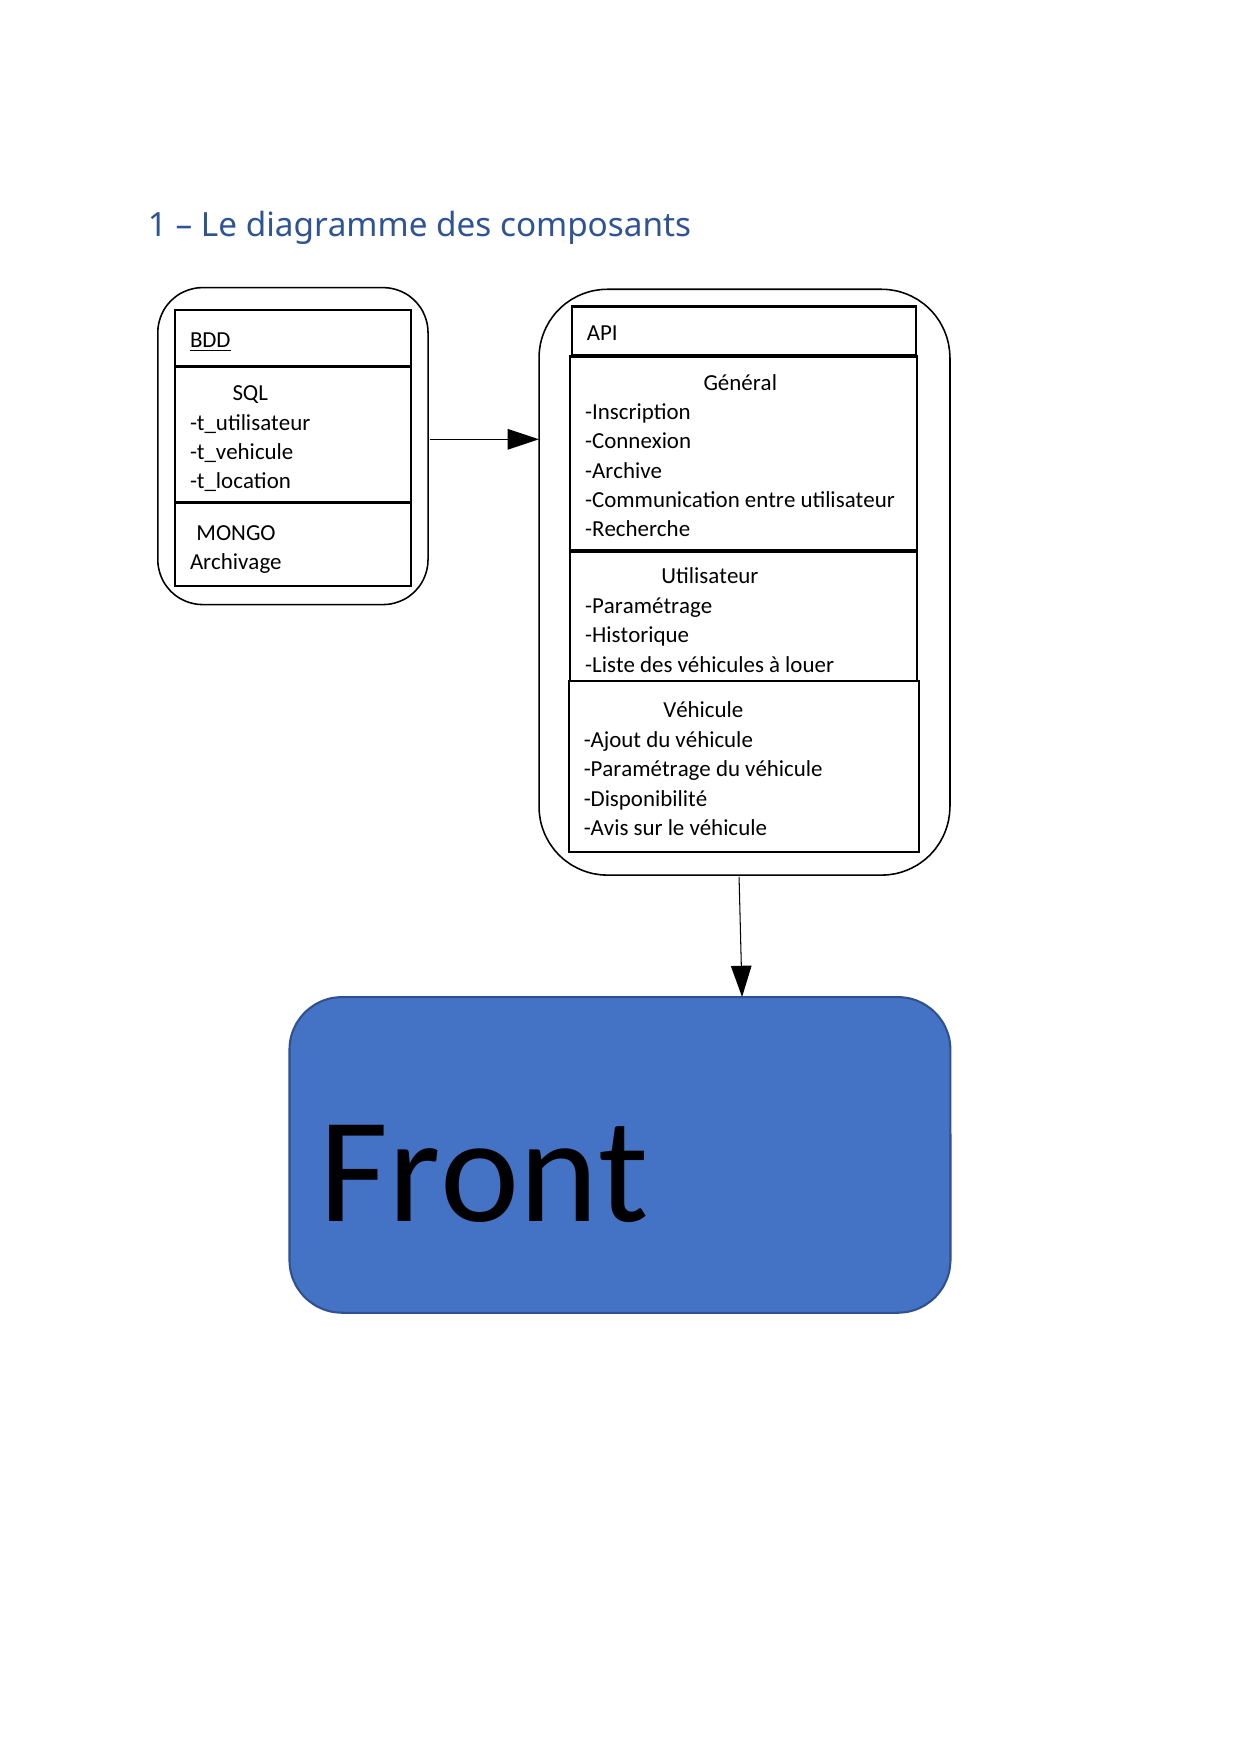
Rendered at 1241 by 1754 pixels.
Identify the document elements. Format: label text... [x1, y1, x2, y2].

subtitle 1 – Le diagramme des composants [148, 201, 1093, 246]
